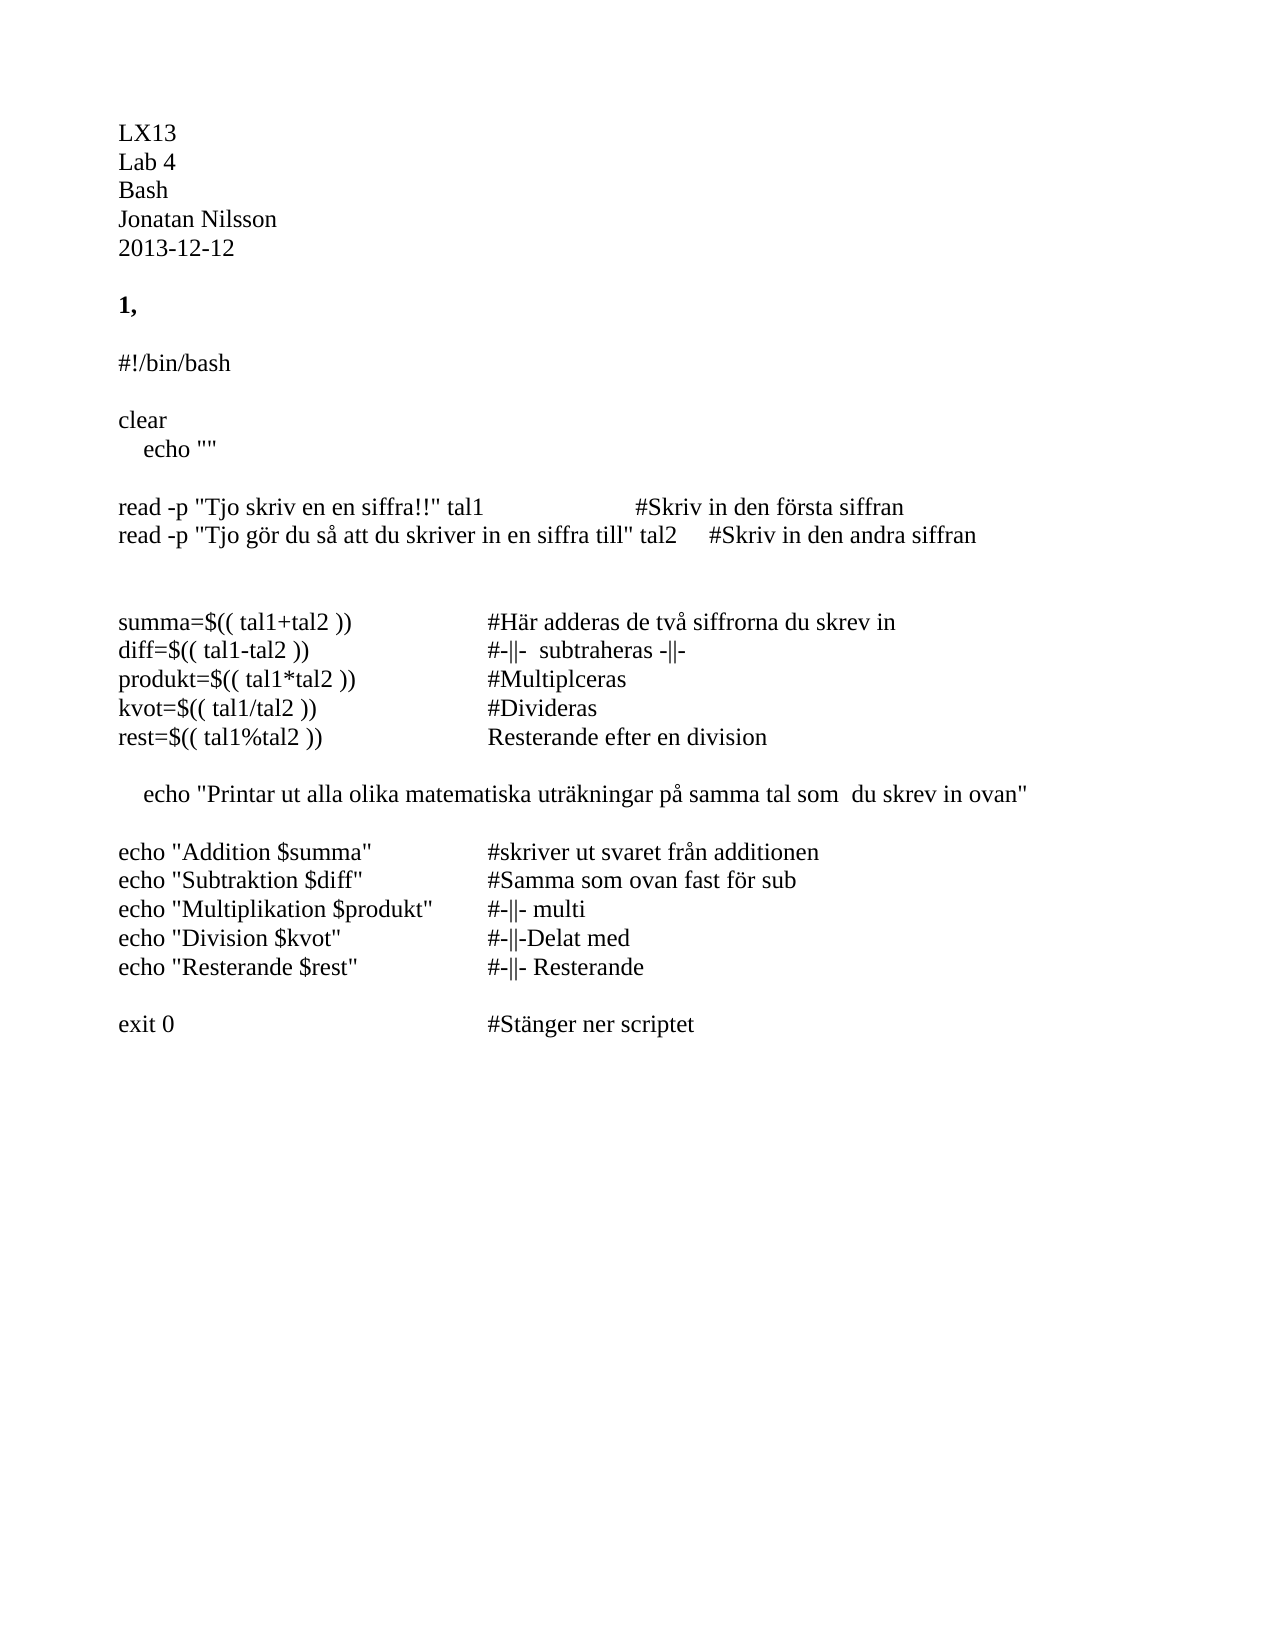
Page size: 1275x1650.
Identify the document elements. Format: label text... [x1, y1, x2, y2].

text echo "Resterande $rest" #-||- Resterande [118, 952, 1157, 981]
text Lab 4 [118, 147, 1157, 176]
text produkt=$(( tal1*tal2 )) #Multiplceras [118, 664, 1157, 693]
text echo "" [118, 434, 1157, 463]
text rest=$(( tal1%tal2 )) Resterande efter en division [118, 722, 1157, 751]
text #!/bin/bash [118, 348, 1157, 377]
text 1, [118, 291, 1157, 319]
text exit 0 #Stänger ner scriptet [118, 1009, 1157, 1038]
text echo "Printar ut alla olika matematiska uträkningar på samma tal som du skrev in ovan" [118, 779, 1157, 808]
text summa=$(( tal1+tal2 )) #Här adderas de två siffrorna du skrev in [118, 607, 1157, 636]
text Jonatan Nilsson [118, 204, 1157, 233]
text LX13 [118, 118, 1157, 147]
text read -p "Tjo skriv en en siffra!!" tal1 #Skriv in den första siffran [118, 492, 1157, 521]
text diff=$(( tal1-tal2 )) #-||- subtraheras -||- [118, 636, 1157, 664]
text echo "Addition $summa" #skriver ut svaret från additionen [118, 837, 1157, 866]
text Bash [118, 176, 1157, 204]
text echo "Subtraktion $diff" #Samma som ovan fast för sub [118, 866, 1157, 894]
text 2013-12-12 [118, 233, 1157, 262]
text echo "Division $kvot" #-||-Delat med [118, 923, 1157, 952]
text clear [118, 406, 1157, 434]
text echo "Multiplikation $produkt" #-||- multi [118, 894, 1157, 923]
text read -p "Tjo gör du så att du skriver in en siffra till" tal2 #Skriv in den andra siffran [118, 521, 1157, 549]
text kvot=$(( tal1/tal2 )) #Divideras [118, 693, 1157, 722]
